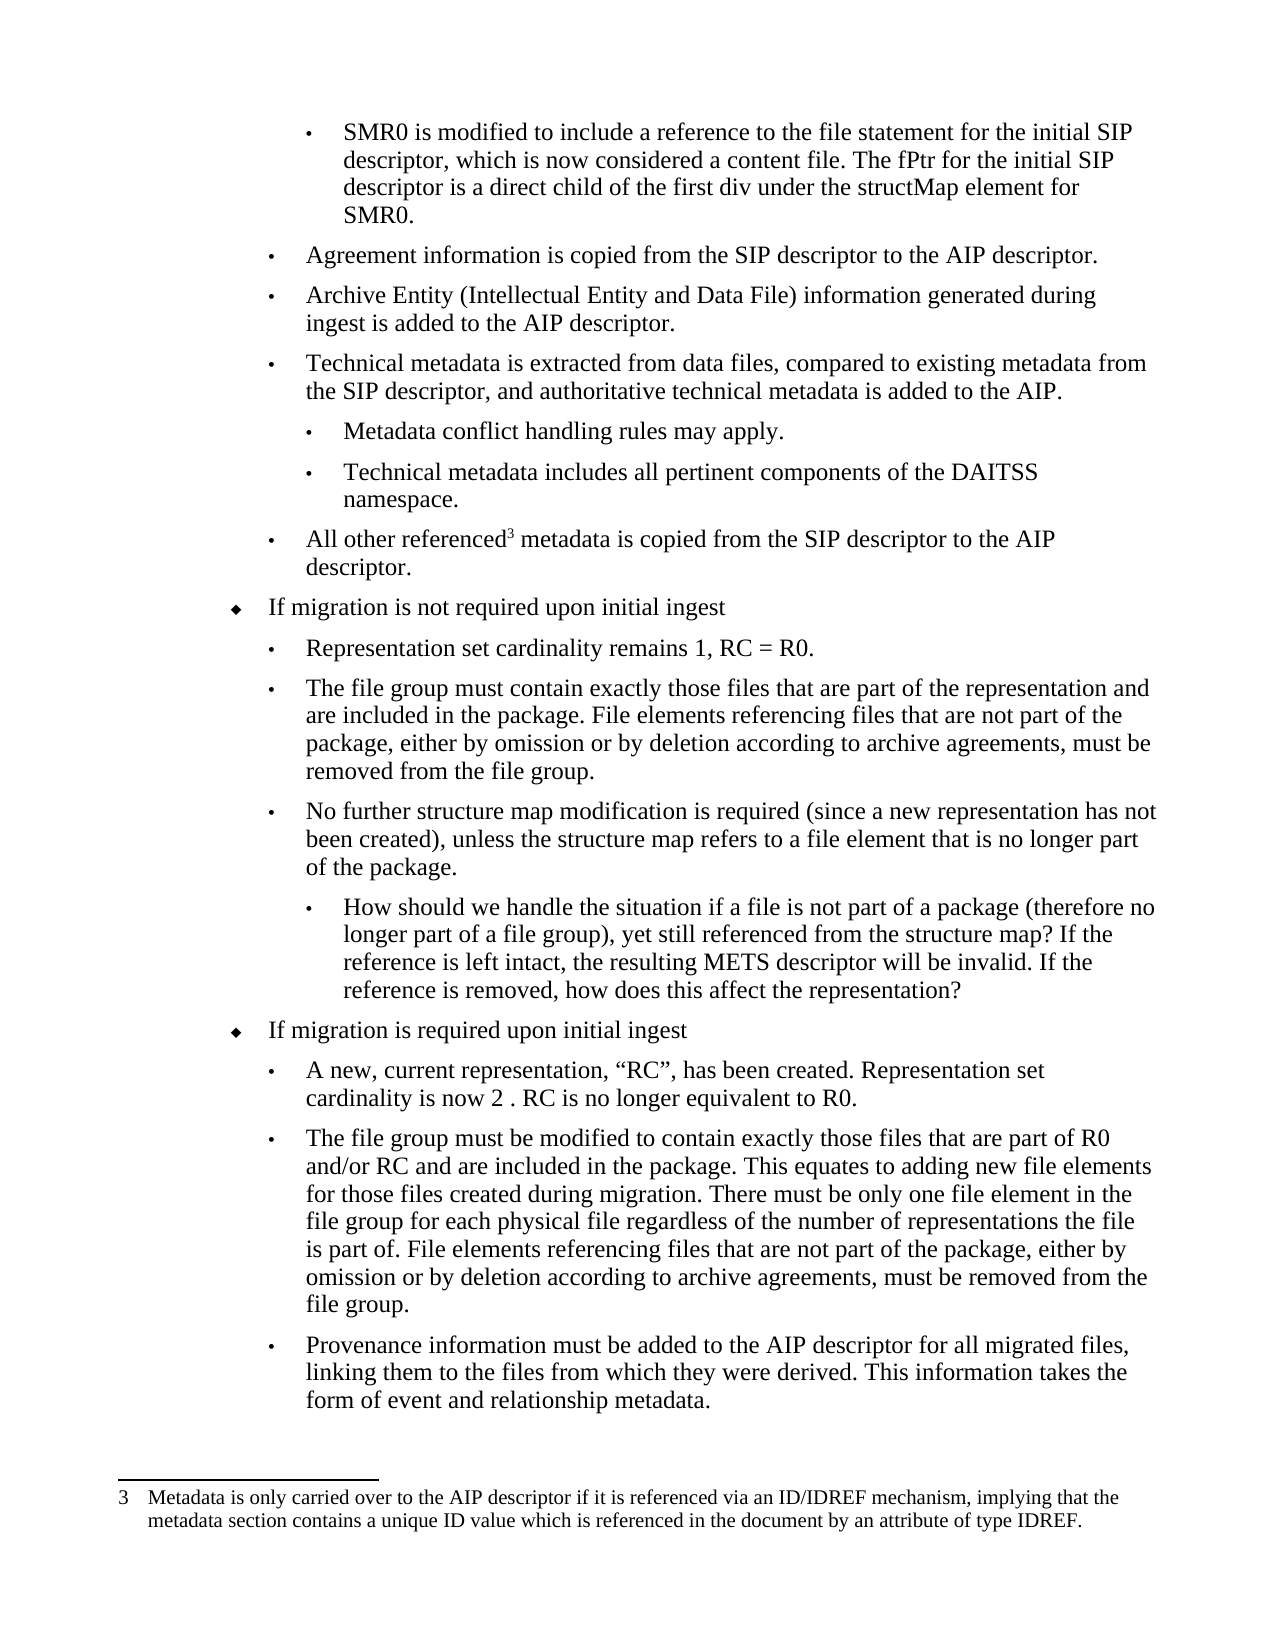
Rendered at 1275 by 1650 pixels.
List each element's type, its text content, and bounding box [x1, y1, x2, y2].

list How should we handle the situation if a file is not part of a package (therefore no longer part of a file group), yet still referenced from the structure map? If the reference is left intact, the resulting METS descriptor will be invalid. If the reference is removed, how does this affect the representation? [306, 893, 1157, 1004]
list The file group must be modified to contain exactly those files that are part of R0 and/or RC and are included in the package. This equates to adding new file elements for those files created during migration. There must be only one file element in the file group for each physical file regardless of the number of representations the file is part of. File elements referencing files that are not part of the package, either by omission or by deletion according to archive agreements, must be removed from the file group. [268, 1124, 1157, 1318]
list Representation set cardinality remains 1, RC = R0. [268, 634, 1157, 661]
list Provenance information must be added to the AIP descriptor for all migrated files, linking them to the files from which they were derived. This information takes the form of event and relationship metadata. [268, 1331, 1157, 1414]
list Archive Entity (Intellectual Entity and Data File) information generated during ingest is added to the AIP descriptor. [268, 282, 1157, 337]
list SMR0 is modified to include a reference to the file statement for the initial SIP descriptor, which is now considered a content file. The fPtr for the initial SIP descriptor is a direct child of the first div under the structMap element for SMR0. [306, 118, 1157, 229]
list Technical metadata includes all pertinent components of the DAITSS namespace. [306, 458, 1157, 513]
list Agreement information is copied from the SIP descriptor to the AIP descriptor. [268, 241, 1157, 269]
list All other referenced metadata is copied from the SIP descriptor to the AIP descriptor. [268, 526, 1157, 581]
list Metadata is only carried over to the AIP descriptor if it is referenced via an ID/IDREF mechanism, implying that the metadata section contains a unique ID value which is referenced in the document by an attribute of type IDREF. [118, 1486, 1157, 1532]
list Metadata conflict handling rules may apply. [306, 417, 1157, 445]
list If migration is required upon initial ingest [231, 1016, 1157, 1044]
list A new, current representation, “RC”, has been created. Representation set cardinality is now 2 . RC is no longer equivalent to R0. [268, 1056, 1157, 1112]
list The file group must contain exactly those files that are part of the representation and are included in the package. File elements referencing files that are not part of the package, either by omission or by deletion according to archive agreements, must be removed from the file group. [268, 674, 1157, 785]
list No further structure map modification is required (since a new representation has not been created), unless the structure map refers to a file element that is no longer part of the package. [268, 797, 1157, 880]
list Technical metadata is extracted from data files, compared to existing metadata from the SIP descriptor, and authoritative technical metadata is added to the AIP. [268, 349, 1157, 405]
list If migration is not required upon initial ingest [231, 593, 1157, 621]
